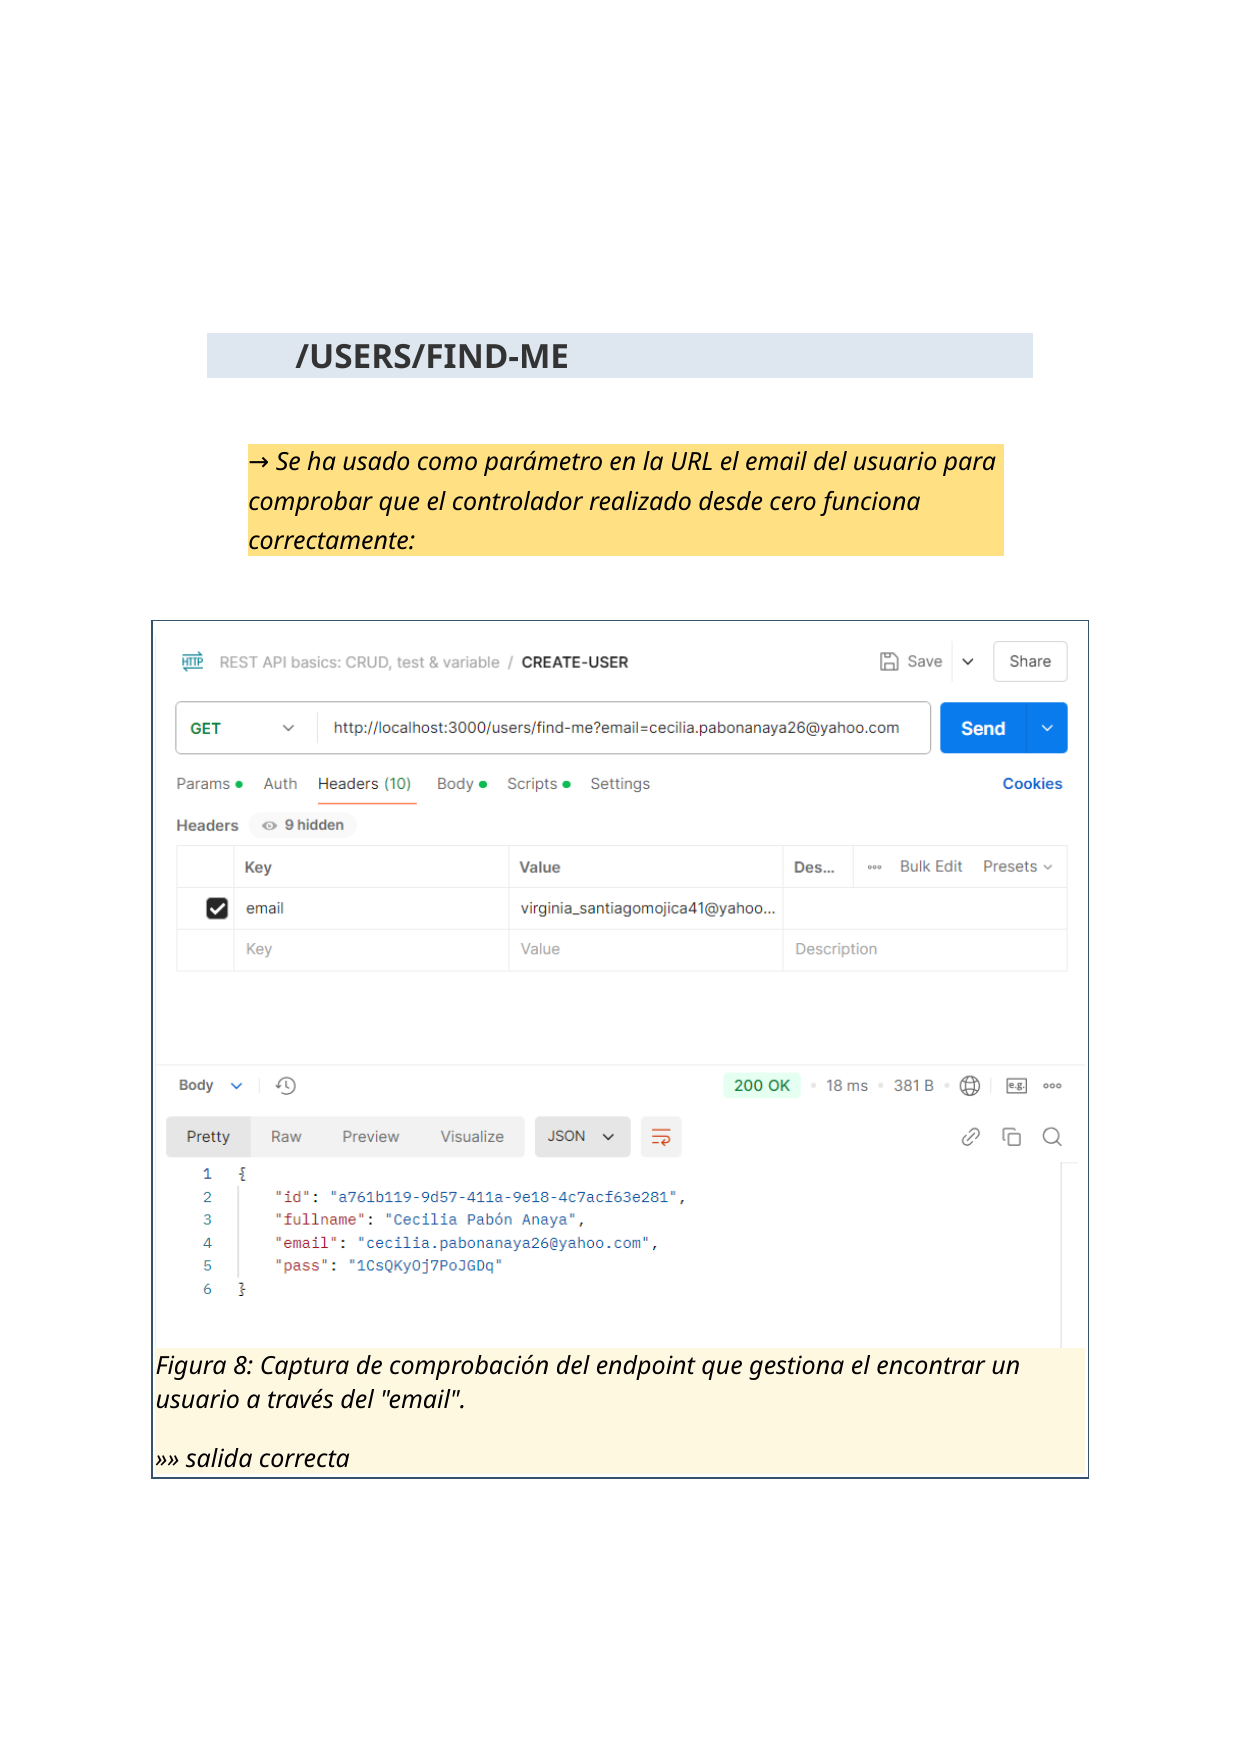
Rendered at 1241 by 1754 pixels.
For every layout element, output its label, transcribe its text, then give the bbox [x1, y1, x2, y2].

picture [155, 636, 1085, 1348]
text → Se ha usado como parámetro en la URL el email del usuario para comprobar que el controlador realizado desde cero funciona correctamente: [248, 444, 1004, 556]
subtitle /USERS/FIND-ME [207, 333, 1033, 378]
text Figura 8: Captura de comprobación del endpoint que gestiona el encontrar un usuario a través del "email". [155, 1348, 1085, 1415]
text »» salida correcta [155, 1440, 1085, 1474]
